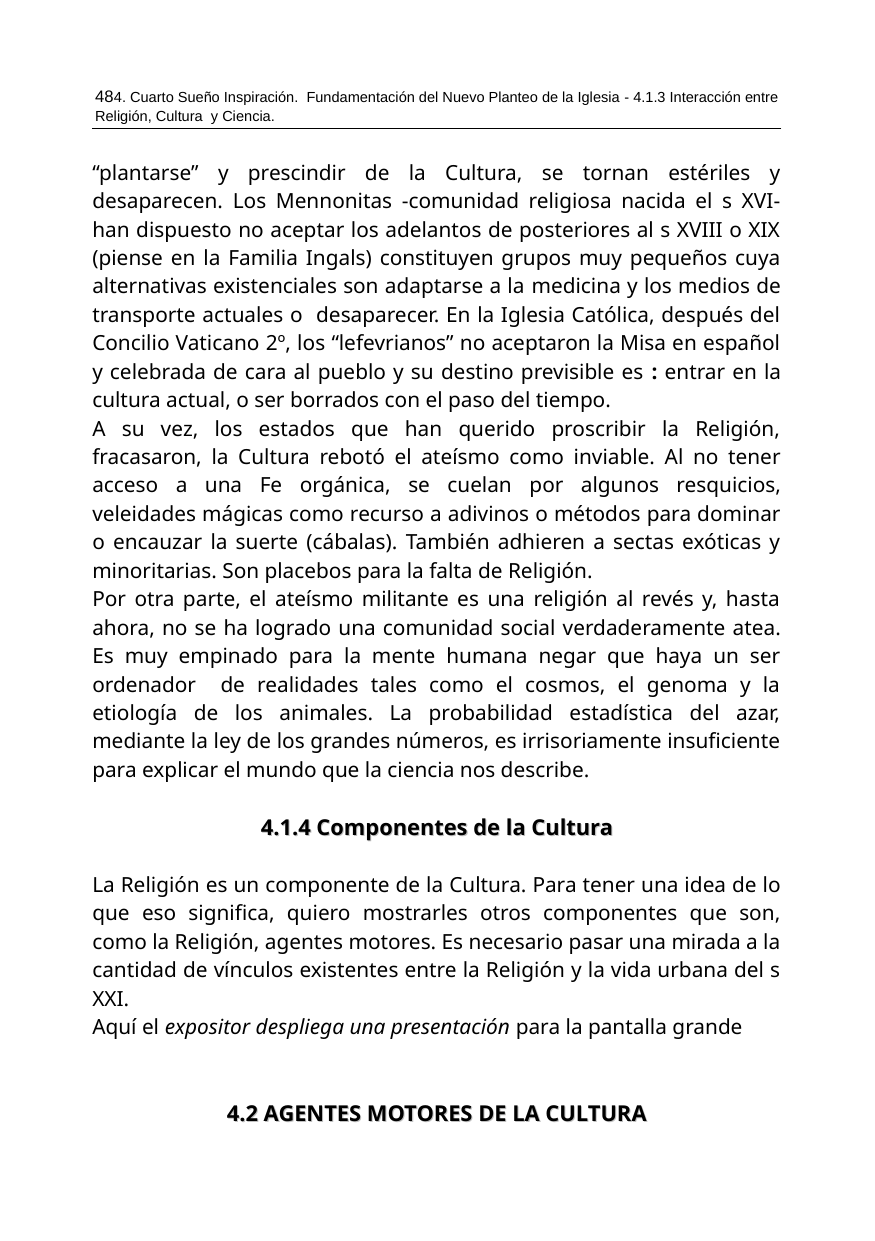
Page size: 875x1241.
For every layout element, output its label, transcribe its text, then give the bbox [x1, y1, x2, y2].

subtitle 4.1.4 Componentes de la Cultura [92, 812, 781, 842]
text La Religión es un componente de la Cultura. Para tener una idea de lo que eso significa, quiero mostrarles otros componentes que son, como la Religión, agentes motores. Es necesario pasar una mirada a la cantidad de vínculos existentes entre la Religión y la vida urbana del s XXI. [92, 870, 781, 1012]
subtitle 4.2 AGENTES MOTORES DE LA CULTURA [92, 1098, 781, 1127]
text Por otra parte, el ateísmo militante es una religión al revés y, hasta ahora, no se ha logrado una comunidad social verdaderamente atea. Es muy empinado para la mente humana negar que haya un ser ordenador de realidades tales como el cosmos, el genoma y la etiología de los animales. La probabilidad estadística del azar, mediante la ley de los grandes números, es irrisoriamente insuficiente para explicar el mundo que la ciencia nos describe. [92, 584, 781, 783]
text “plantarse” y prescindir de la Cultura, se tornan estériles y desaparecen. Los Mennonitas -comunidad religiosa nacida el s XVI- han dispuesto no aceptar los adelantos de posteriores al s XVIII o XIX (piense en la Familia Ingals) constituyen grupos muy pequeños cuya alternativas existenciales son adaptarse a la medicina y los medios de transporte actuales o desaparecer. En la Iglesia Católica, después del Concilio Vaticano 2º, los “lefevrianos” no aceptaron la Misa en español y celebrada de cara al pueblo y su destino previsible es : entrar en la cultura actual, o ser borrados con el paso del tiempo. [92, 158, 781, 414]
text Aquí el expositor despliega una presentación para la pantalla grande [92, 1012, 781, 1041]
text A su vez, los estados que han querido proscribir la Religión, fracasaron, la Cultura rebotó el ateísmo como inviable. Al no tener acceso a una Fe orgánica, se cuelan por algunos resquicios, veleidades mágicas como recurso a adivinos o métodos para dominar o encauzar la suerte (cábalas). También adhieren a sectas exóticas y minoritarias. Son placebos para la falta de Religión. [92, 414, 781, 584]
